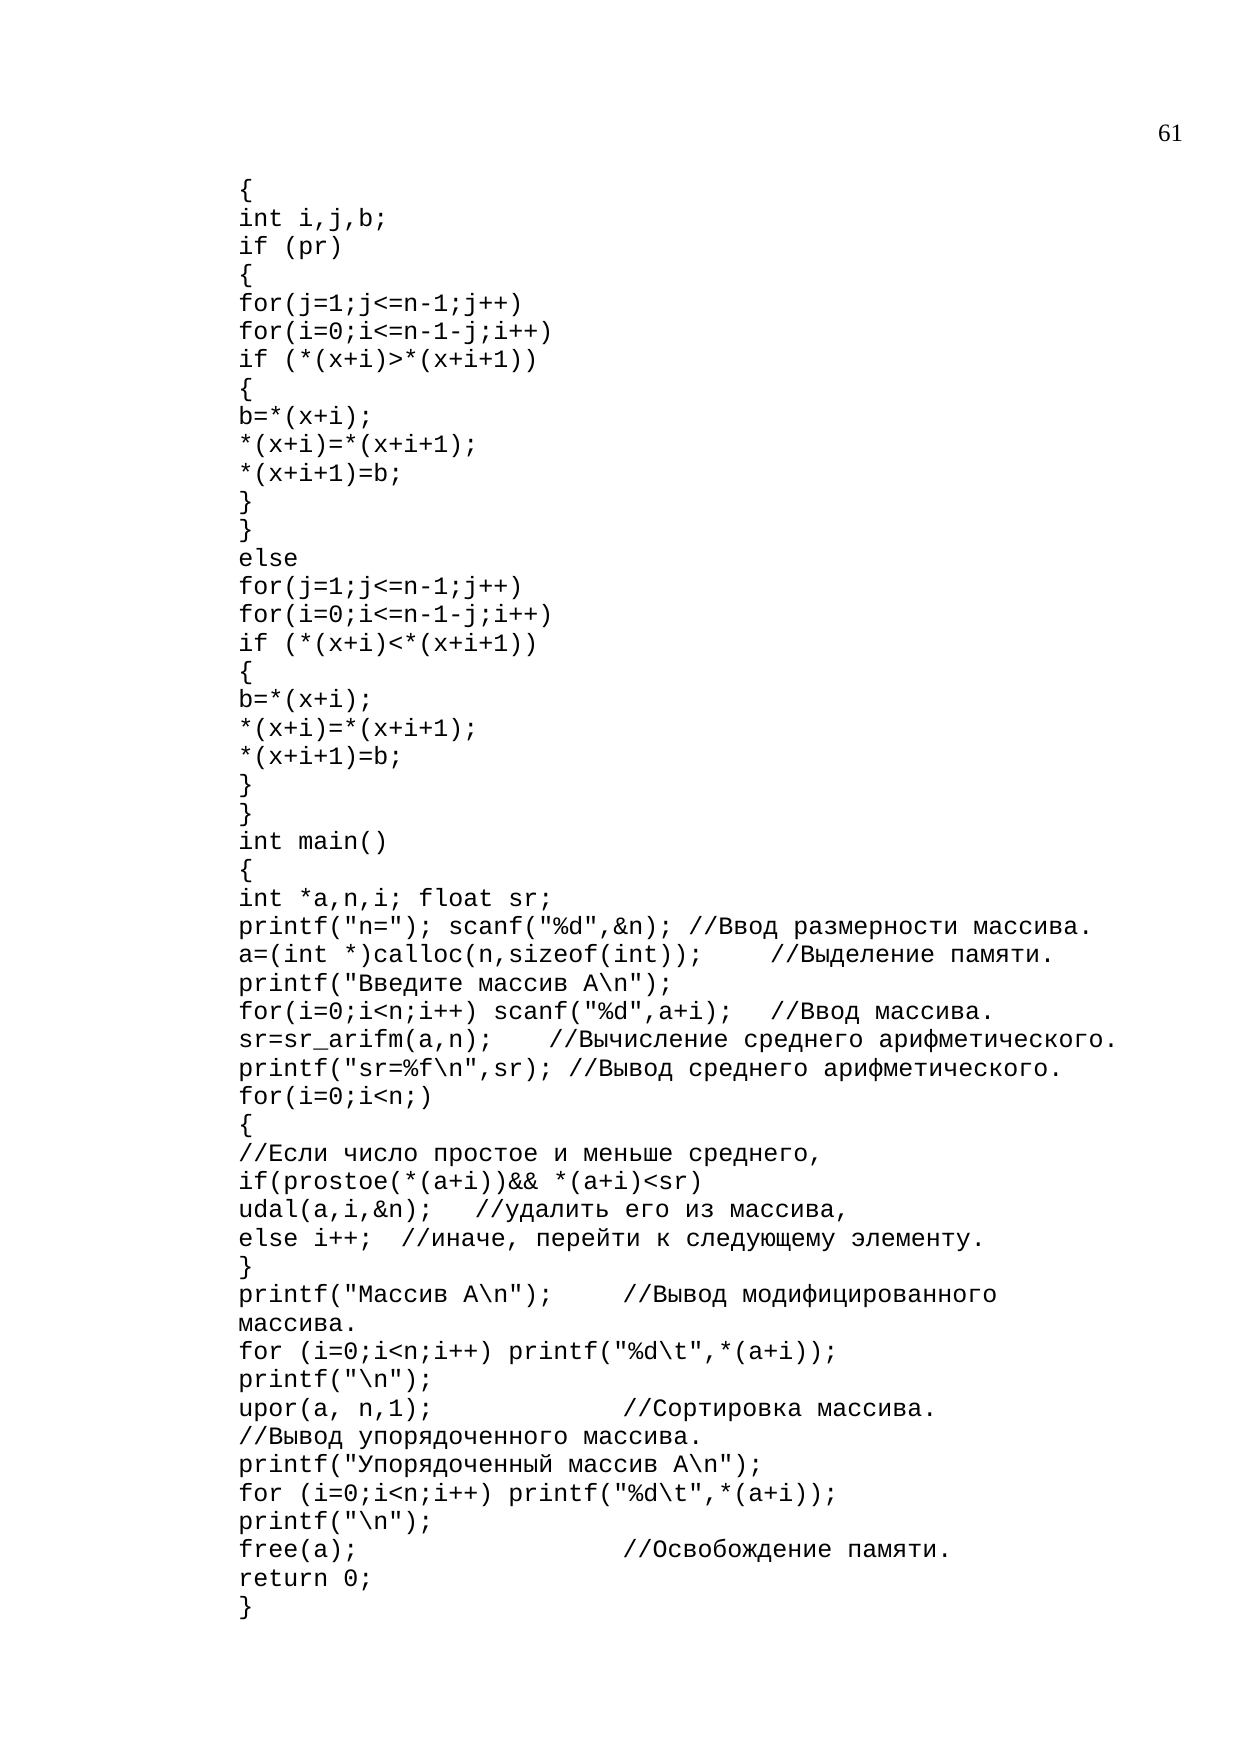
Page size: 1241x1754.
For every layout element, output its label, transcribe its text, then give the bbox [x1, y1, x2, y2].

text } [238, 1594, 1121, 1622]
text } [238, 800, 1121, 829]
text for(j=1;j<=n-1;j++) [238, 574, 1121, 602]
text for(j=1;j<=n-1;j++) [238, 290, 1121, 319]
text for(i=0;i<n;) [238, 1084, 1121, 1112]
text sr=sr_arifm(a,n); //Вычисление среднего арифметического. [238, 1027, 1121, 1055]
text *(x+i)=*(x+i+1); [238, 715, 1121, 744]
text for(i=0;i<=n-1-j;i++) [238, 319, 1121, 347]
text } [238, 517, 1121, 545]
text } [238, 1254, 1121, 1282]
text { [238, 857, 1121, 885]
text printf("\n"); [238, 1509, 1121, 1537]
text printf("Упорядоченный массив A\n"); [238, 1452, 1121, 1480]
text udal(a,i,&n); //удалить его из массива, [238, 1197, 1121, 1225]
text printf("n="); scanf("%d",&n); //Ввод размерности массива. [238, 914, 1121, 942]
text if (*(x+i)>*(x+i+1)) [238, 347, 1121, 375]
text } [238, 489, 1121, 517]
text { [238, 1112, 1121, 1140]
text printf("sr=%f\n",sr); //Вывод среднего арифметического. [238, 1055, 1121, 1084]
text else [238, 545, 1121, 574]
text for (i=0;i<n;i++) printf("%d\t",*(a+i)); [238, 1339, 1121, 1367]
text for(i=0;i<n;i++) scanf("%d",a+i); //Ввод массива. [238, 999, 1121, 1027]
text upor(a, n,1); //Сортировка массива. [238, 1395, 1121, 1424]
text printf("Массив A\n"); //Вывод модифицированного массива. [238, 1282, 1121, 1339]
text for (i=0;i<n;i++) printf("%d\t",*(a+i)); [238, 1480, 1121, 1509]
text return 0; [238, 1565, 1121, 1594]
text int *a,n,i; float sr; [238, 885, 1121, 914]
text b=*(x+i); [238, 404, 1121, 432]
text if (*(x+i)<*(x+i+1)) [238, 630, 1121, 659]
text free(a); //Освобождение памяти. [238, 1537, 1121, 1565]
text *(x+i+1)=b; [238, 744, 1121, 772]
text a=(int *)calloc(n,sizeof(int)); //Выделение памяти. [238, 942, 1121, 970]
text int i,j,b; [238, 205, 1121, 234]
text if(prostoe(*(a+i))&& *(a+i)<sr) [238, 1169, 1121, 1197]
text printf("\n"); [238, 1367, 1121, 1395]
text *(x+i+1)=b; [238, 460, 1121, 489]
text { [238, 262, 1121, 290]
text for(i=0;i<=n-1-j;i++) [238, 602, 1121, 630]
text *(x+i)=*(x+i+1); [238, 432, 1121, 460]
text } [238, 772, 1121, 800]
text else i++; //иначе, перейти к следующему элементу. [238, 1225, 1121, 1254]
text if (pr) [238, 234, 1121, 262]
text printf("Введите массив A\n"); [238, 970, 1121, 999]
text //Если число простое и меньше среднего, [238, 1140, 1121, 1169]
text b=*(x+i); [238, 687, 1121, 715]
text { [238, 177, 1121, 205]
text int main() [238, 829, 1121, 857]
text //Вывод упорядоченного массива. [238, 1424, 1121, 1452]
text { [238, 375, 1121, 404]
text { [238, 659, 1121, 687]
